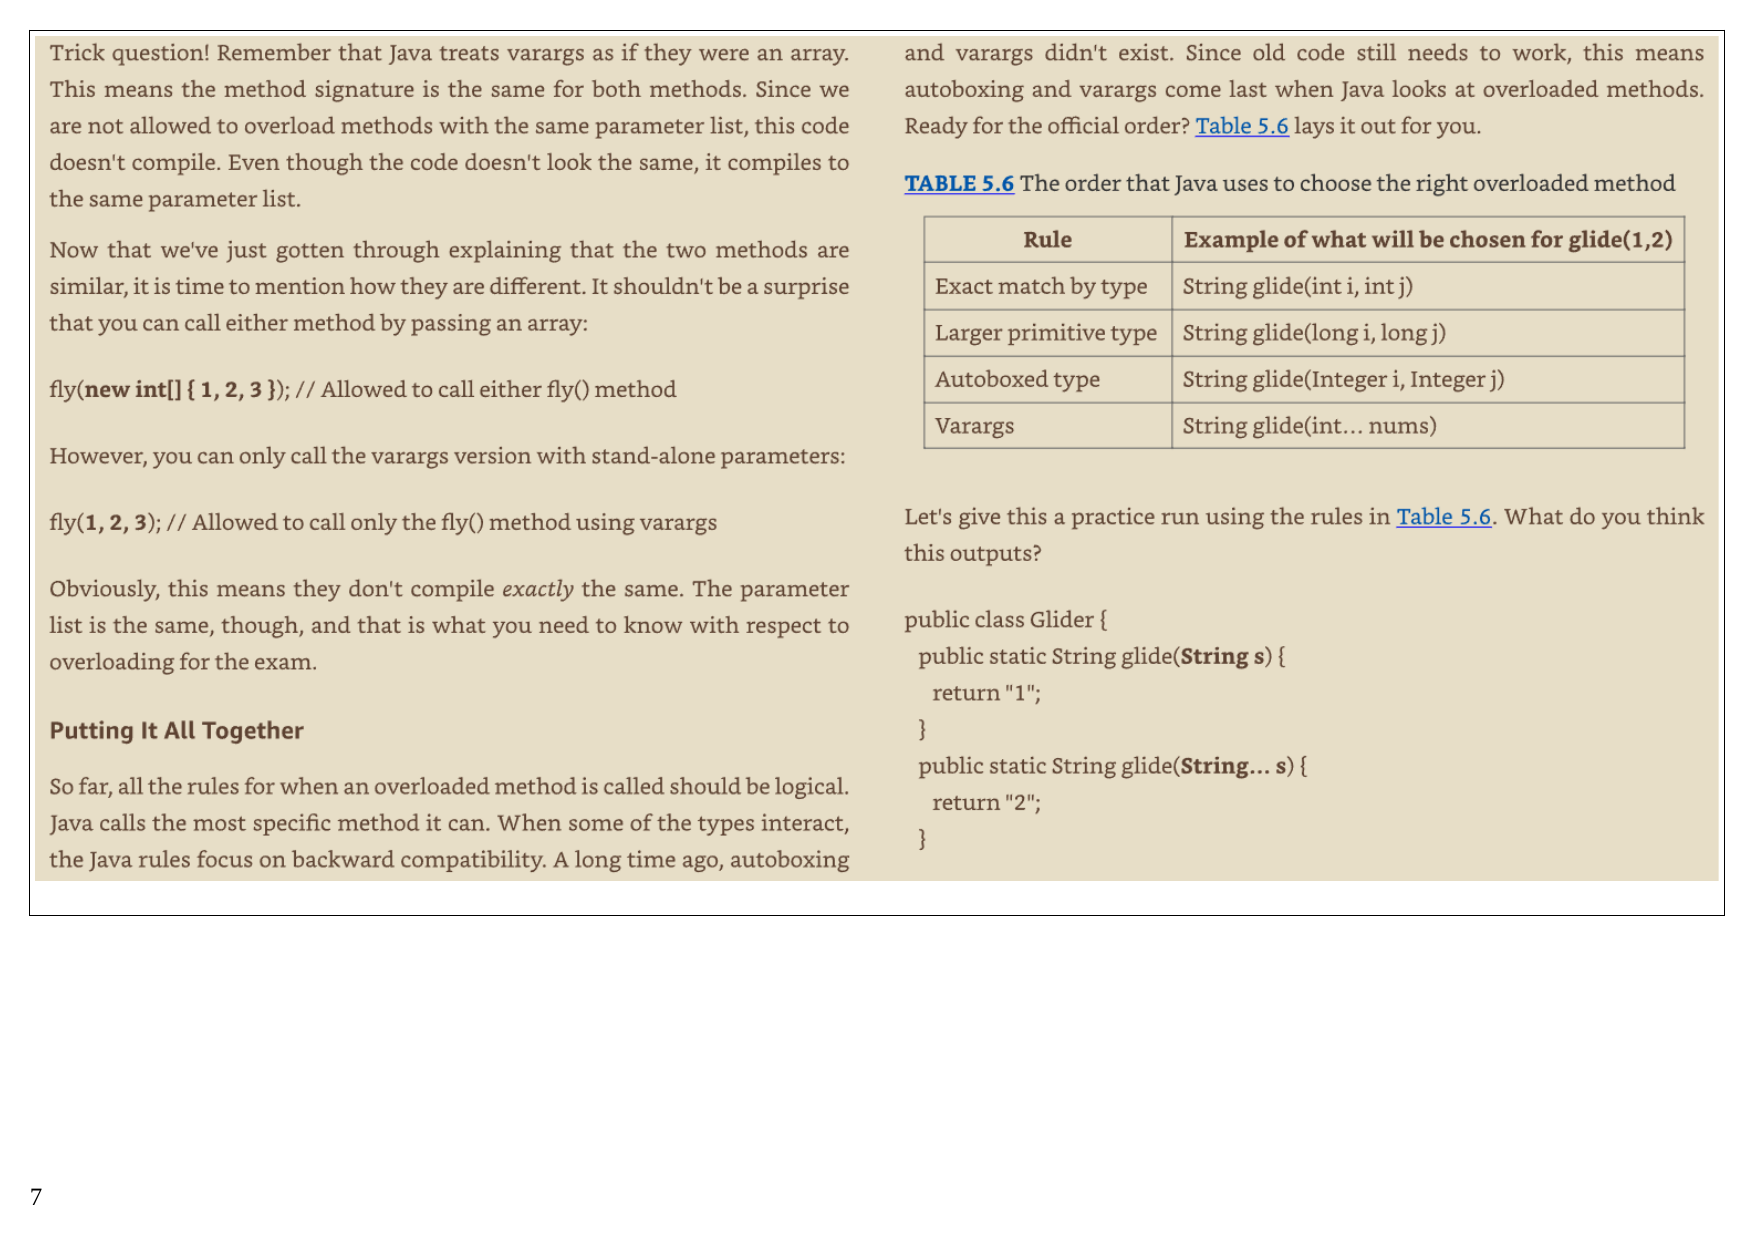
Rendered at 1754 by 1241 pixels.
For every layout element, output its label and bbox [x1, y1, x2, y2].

table_cell [30, 31, 1724, 914]
picture [35, 36, 1719, 881]
